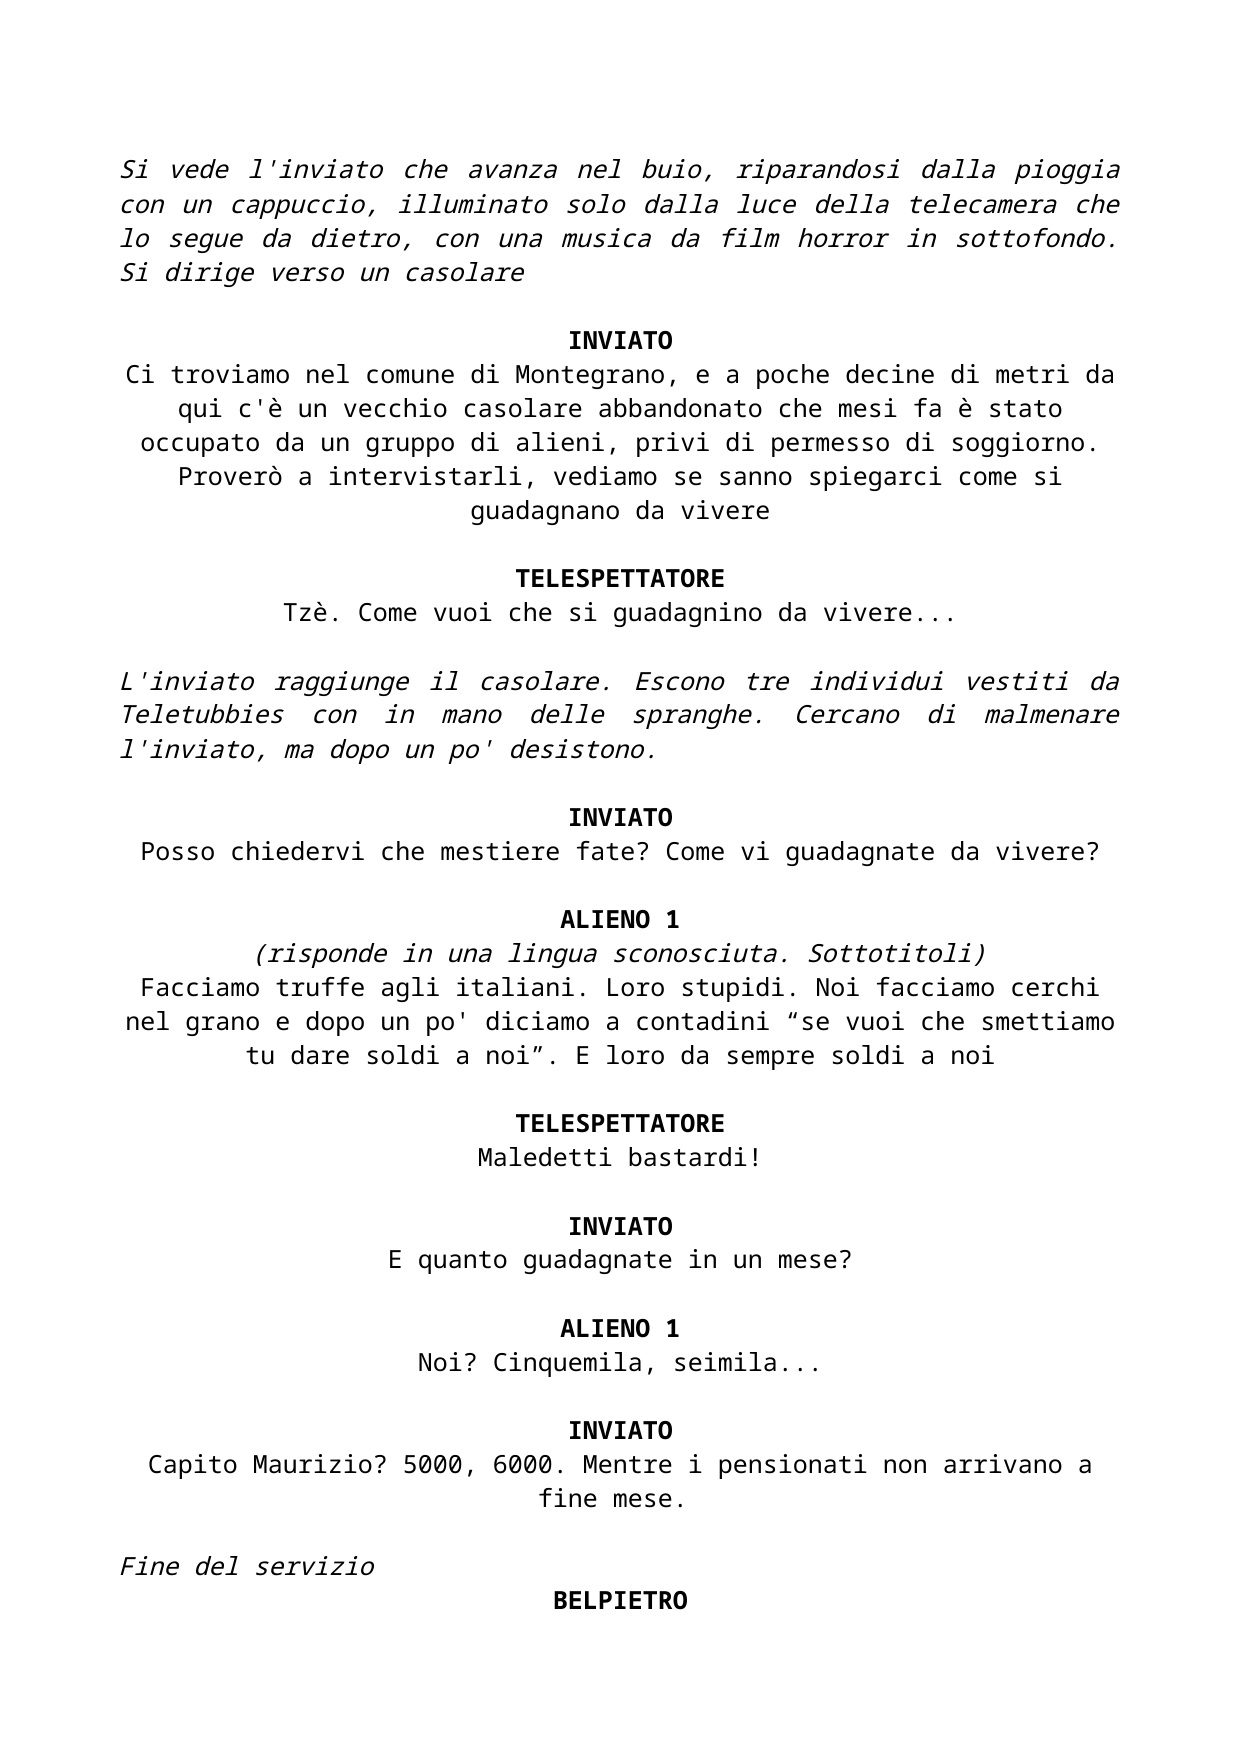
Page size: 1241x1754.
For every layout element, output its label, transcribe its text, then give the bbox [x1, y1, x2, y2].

text E quanto guadagnate in un mese? [118, 1242, 1122, 1276]
text TELESPETTATORE [118, 561, 1122, 595]
text Capito Maurizio? 5000, 6000. Mentre i pensionati non arrivano a fine mese. [118, 1447, 1122, 1515]
text Noi? Cinquemila, seimila... [118, 1344, 1122, 1378]
text L'inviato raggiunge il casolare. Escono tre individui vestiti da Teletubbies con in mano delle spranghe. Cercano di malmenare l'inviato, ma dopo un po' desistono. [118, 663, 1122, 765]
text Ci troviamo nel comune di Montegrano, e a poche decine di metri da qui c'è un vecchio casolare abbandonato che mesi fa è stato occupato da un gruppo di alieni, privi di permesso di soggiorno. Proverò a intervistarli, vediamo se sanno spiegarci come si guadagnano da vivere [118, 357, 1122, 527]
text BELPIETRO [118, 1583, 1122, 1617]
text Maledetti bastardi! [118, 1140, 1122, 1174]
text INVIATO [118, 799, 1122, 833]
text Si vede l'inviato che avanza nel buio, riparandosi dalla pioggia con un cappuccio, illuminato solo dalla luce della telecamera che lo segue da dietro, con una musica da film horror in sottofondo. Si dirige verso un casolare [118, 152, 1122, 288]
text INVIATO [118, 1412, 1122, 1447]
text ALIENO 1 [118, 902, 1122, 936]
text INVIATO [118, 1208, 1122, 1242]
text Posso chiedervi che mestiere fate? Come vi guadagnate da vivere? [118, 833, 1122, 867]
text Tzè. Come vuoi che si guadagnino da vivere... [118, 595, 1122, 629]
text Facciamo truffe agli italiani. Loro stupidi. Noi facciamo cerchi nel grano e dopo un po' diciamo a contadini “se vuoi che smettiamo tu dare soldi a noi”. E loro da sempre soldi a noi [118, 970, 1122, 1072]
text Fine del servizio [118, 1549, 1122, 1583]
text (risponde in una lingua sconosciuta. Sottotitoli) [118, 936, 1122, 970]
text TELESPETTATORE [118, 1106, 1122, 1140]
text ALIENO 1 [118, 1310, 1122, 1344]
text INVIATO [118, 322, 1122, 357]
